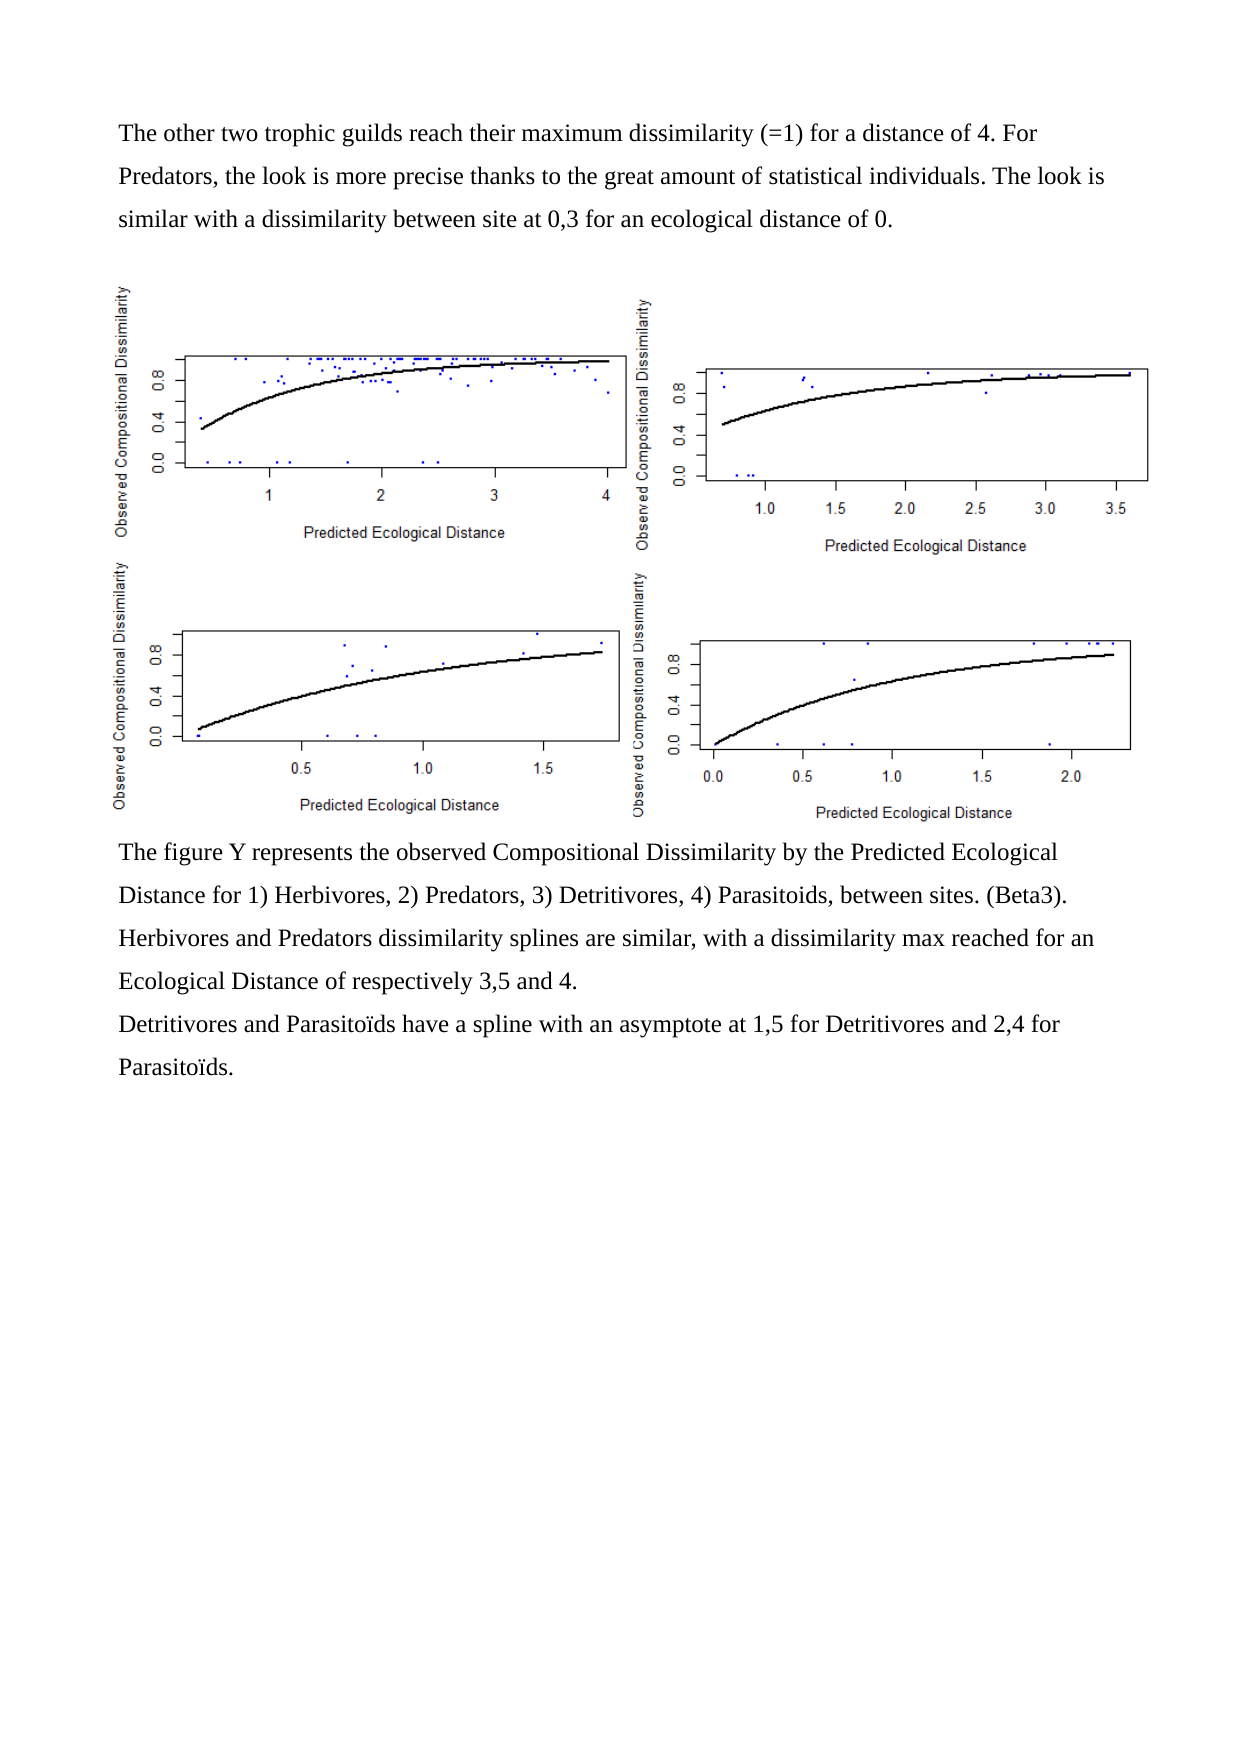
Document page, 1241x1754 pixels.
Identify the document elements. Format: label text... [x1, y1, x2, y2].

text The figure Y represents the observed Compositional Dissimilarity by the Predicted Ecological Distance for 1) Herbivores, 2) Predators, 3) Detritivores, 4) Parasitoids, between sites. (Beta3). [118, 837, 1122, 909]
picture [112, 556, 621, 815]
picture [114, 280, 1153, 564]
text Detritivores and Parasitoïds have a spline with an asymptote at 1,5 for Detritivores and 2,4 for Parasitoïds. [118, 1009, 1122, 1081]
text The other two trophic guilds reach their maximum dissimilarity (=1) for a distance of 4. For Predators, the look is more precise thanks to the great amount of statistical individuals. The look is similar with a dissimilarity between site at 0,3 for an ecological distance of 0. [118, 118, 1122, 233]
text Herbivores and Predators dissimilarity splines are similar, with a dissimilarity max reached for an Ecological Distance of respectively 3,5 and 4. [118, 923, 1122, 995]
picture [633, 570, 1139, 826]
